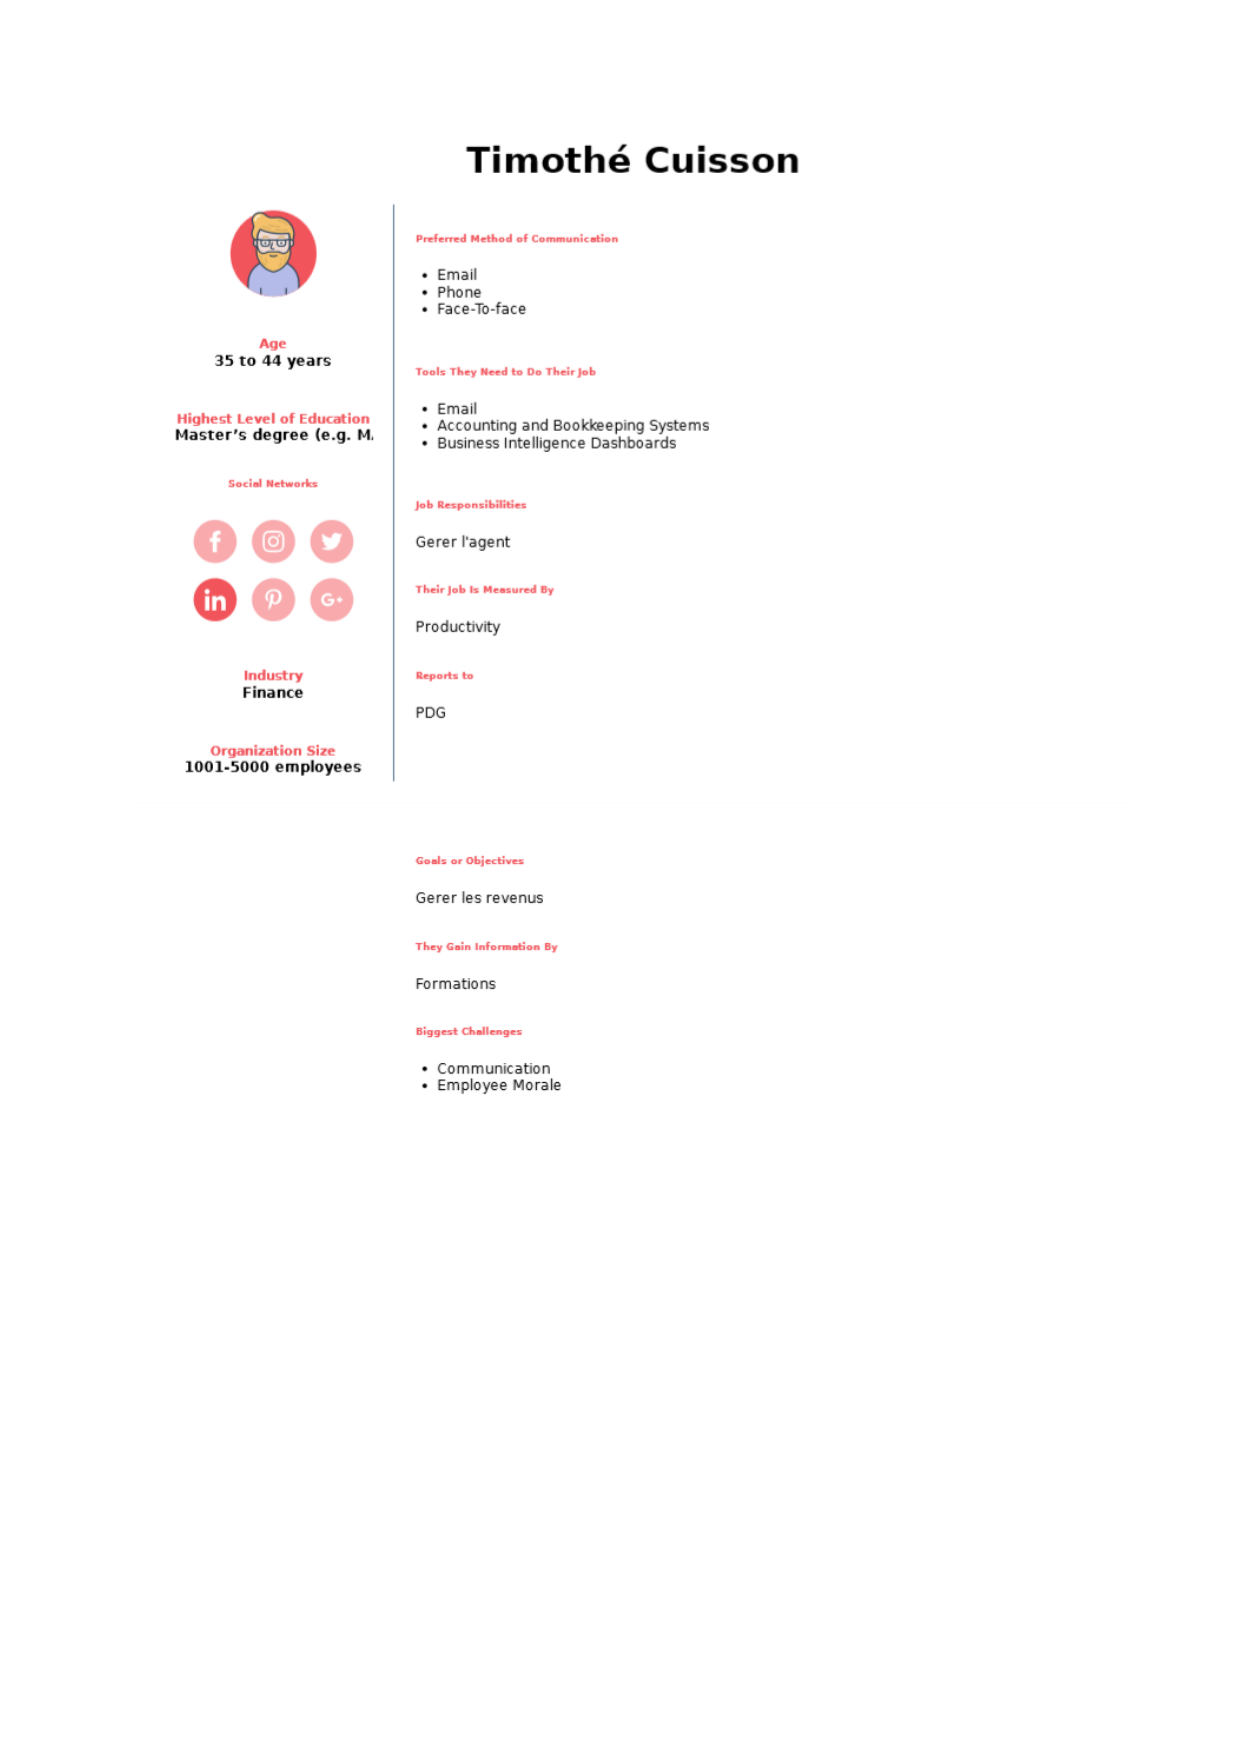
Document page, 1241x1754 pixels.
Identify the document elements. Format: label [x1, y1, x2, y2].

picture [127, 120, 1132, 1122]
